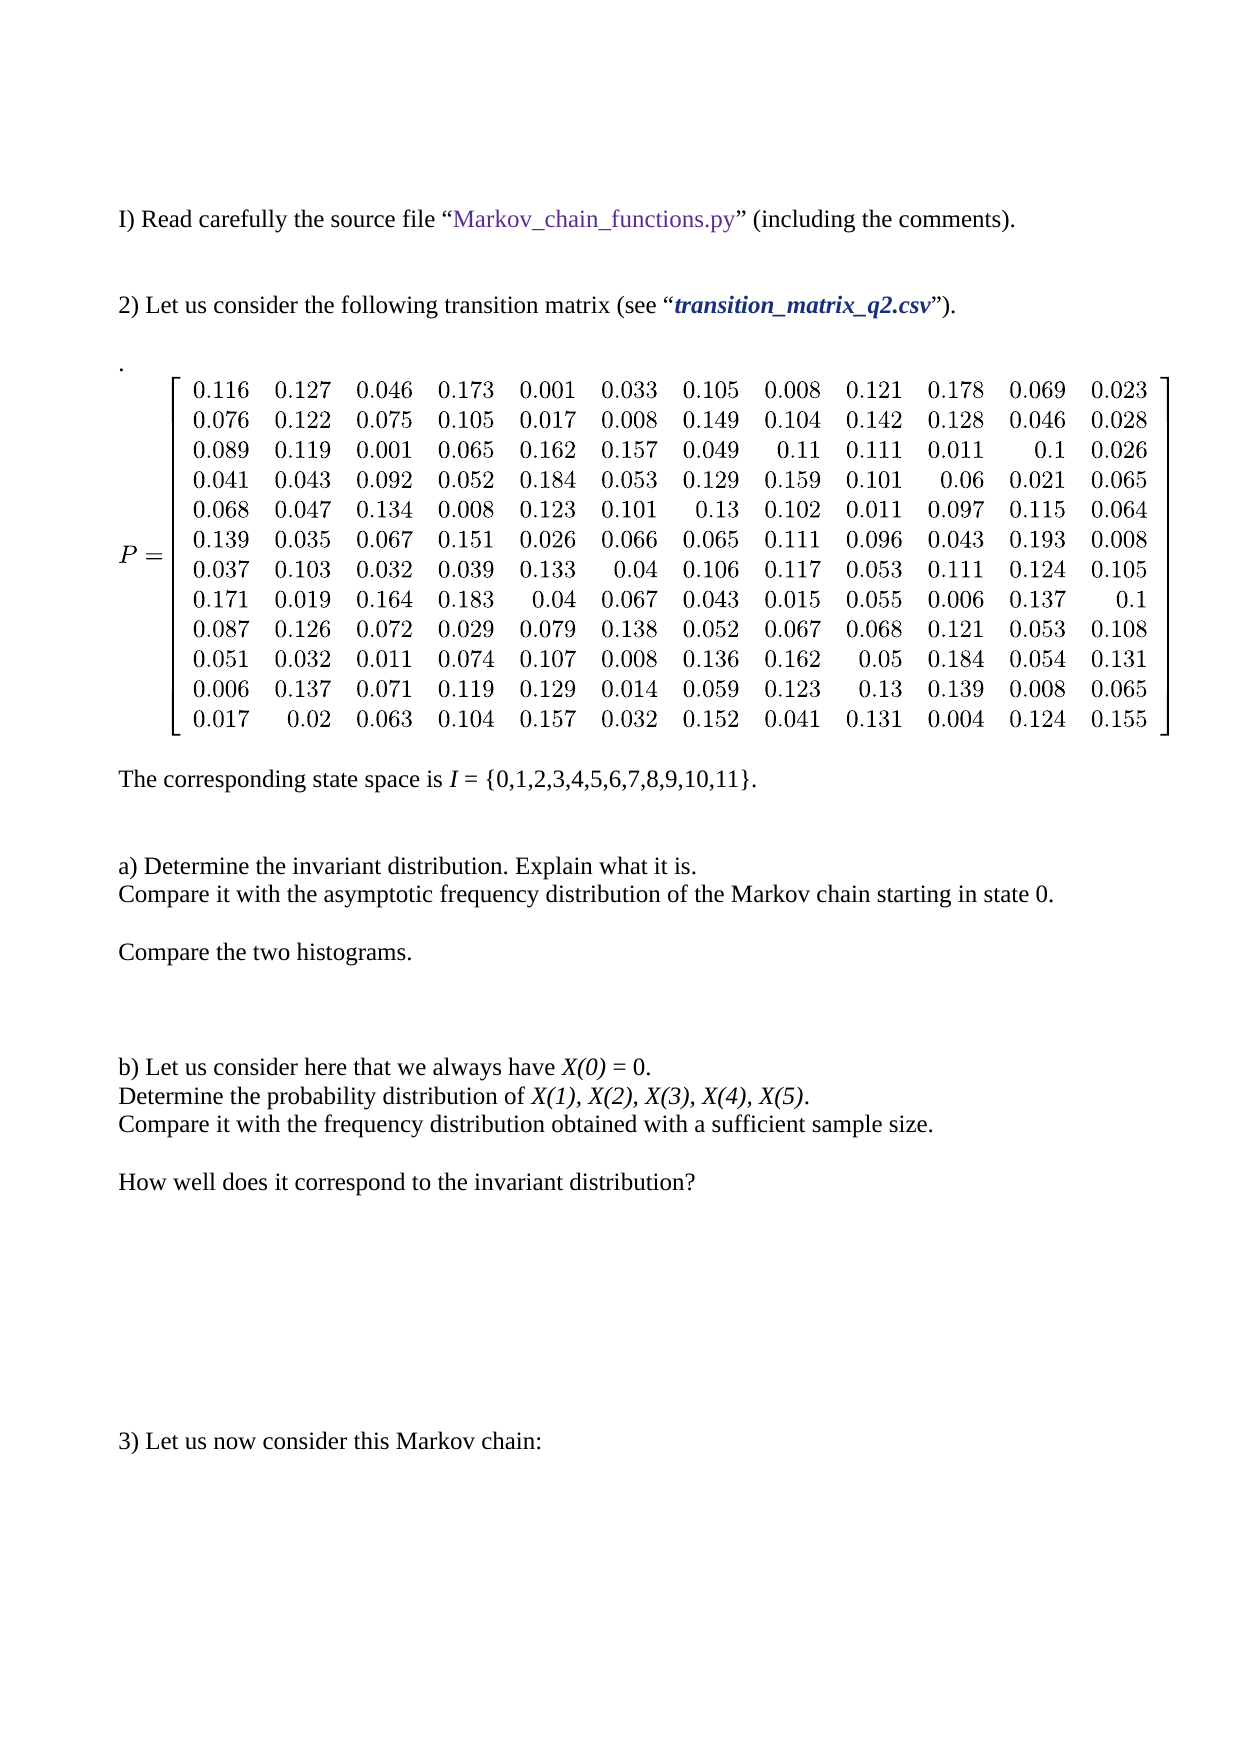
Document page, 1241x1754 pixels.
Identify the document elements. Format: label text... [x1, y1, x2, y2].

text Determine the probability distribution of X(1), X(2), X(3), X(4), X(5). [118, 1081, 1122, 1109]
text 2) Let us consider the following transition matrix (see “transition_matrix_q2.csv”). [118, 291, 1122, 319]
text Compare the two histograms. [118, 937, 1122, 966]
text How well does it correspond to the invariant distribution? [118, 1167, 1122, 1196]
text b) Let us consider here that we always have X(0) = 0. [118, 1052, 1122, 1081]
text Compare it with the asymptotic frequency distribution of the Markov chain starting in state 0. [118, 879, 1122, 908]
text Compare it with the frequency distribution obtained with a sufficient sample size. [118, 1109, 1122, 1138]
text 3) Let us now consider this Markov chain: [118, 1426, 1122, 1454]
text I) Read carefully the source file “Markov_chain_functions.py” (including the comments). [118, 204, 1122, 233]
text a) Determine the invariant distribution. Explain what it is. [118, 851, 1122, 879]
text . [118, 348, 1122, 736]
text The corresponding state space is I = {0,1,2,3,4,5,6,7,8,9,10,11}. [118, 764, 1122, 793]
